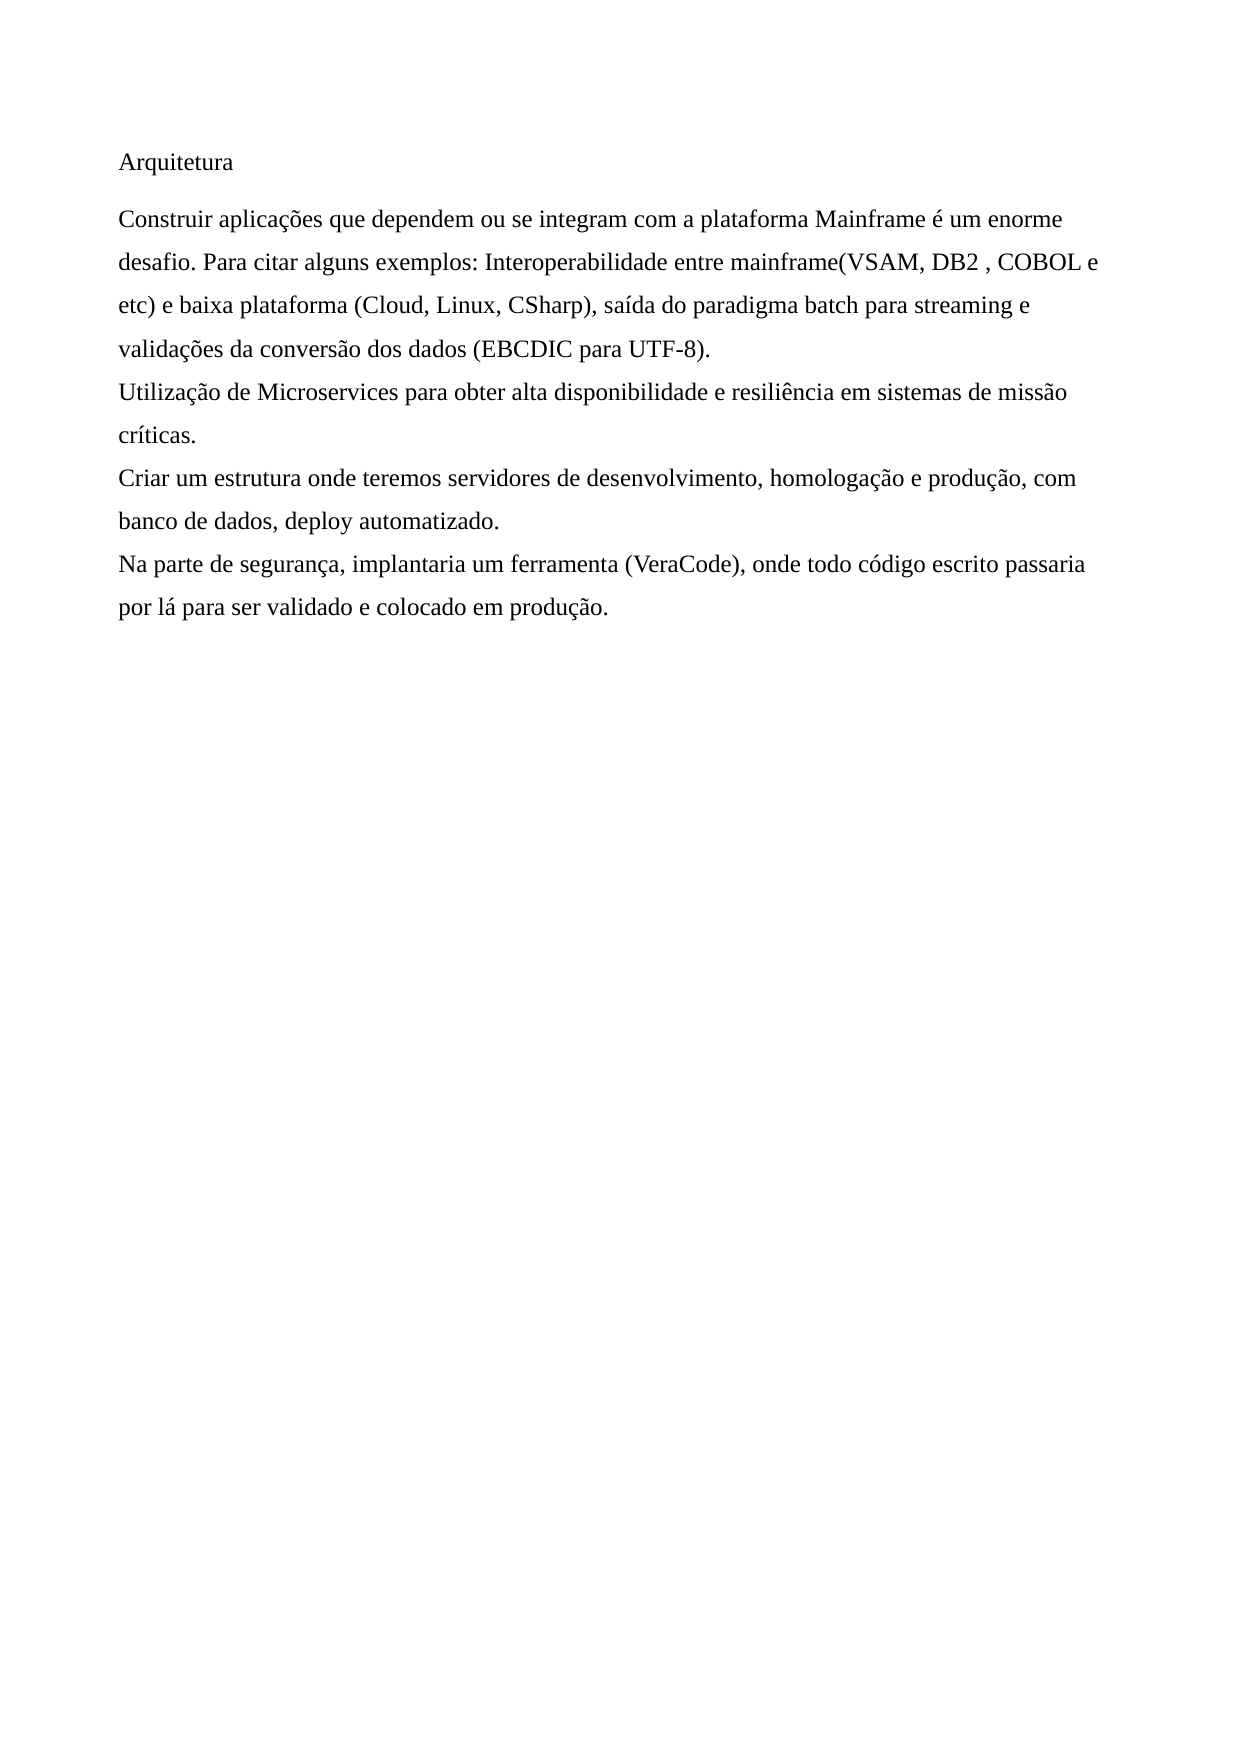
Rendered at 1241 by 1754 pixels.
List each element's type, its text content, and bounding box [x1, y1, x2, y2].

text Utilização de Microservices para obter alta disponibilidade e resiliência em sistemas de missão críticas. [118, 377, 1122, 449]
text Na parte de segurança, implantaria um ferramenta (VeraCode), onde todo código escrito passaria por lá para ser validado e colocado em produção. [118, 549, 1122, 621]
text Arquitetura [118, 147, 1122, 176]
text Construir aplicações que dependem ou se integram com a plataforma Mainframe é um enorme desafio. Para citar alguns exemplos: Interoperabilidade entre mainframe(VSAM, DB2 , COBOL e etc) e baixa plataforma (Cloud, Linux, CSharp), saída do paradigma batch para streaming e validações da conversão dos dados (EBCDIC para UTF-8). [118, 204, 1122, 362]
text Criar um estrutura onde teremos servidores de desenvolvimento, homologação e produção, com banco de dados, deploy automatizado. [118, 463, 1122, 535]
